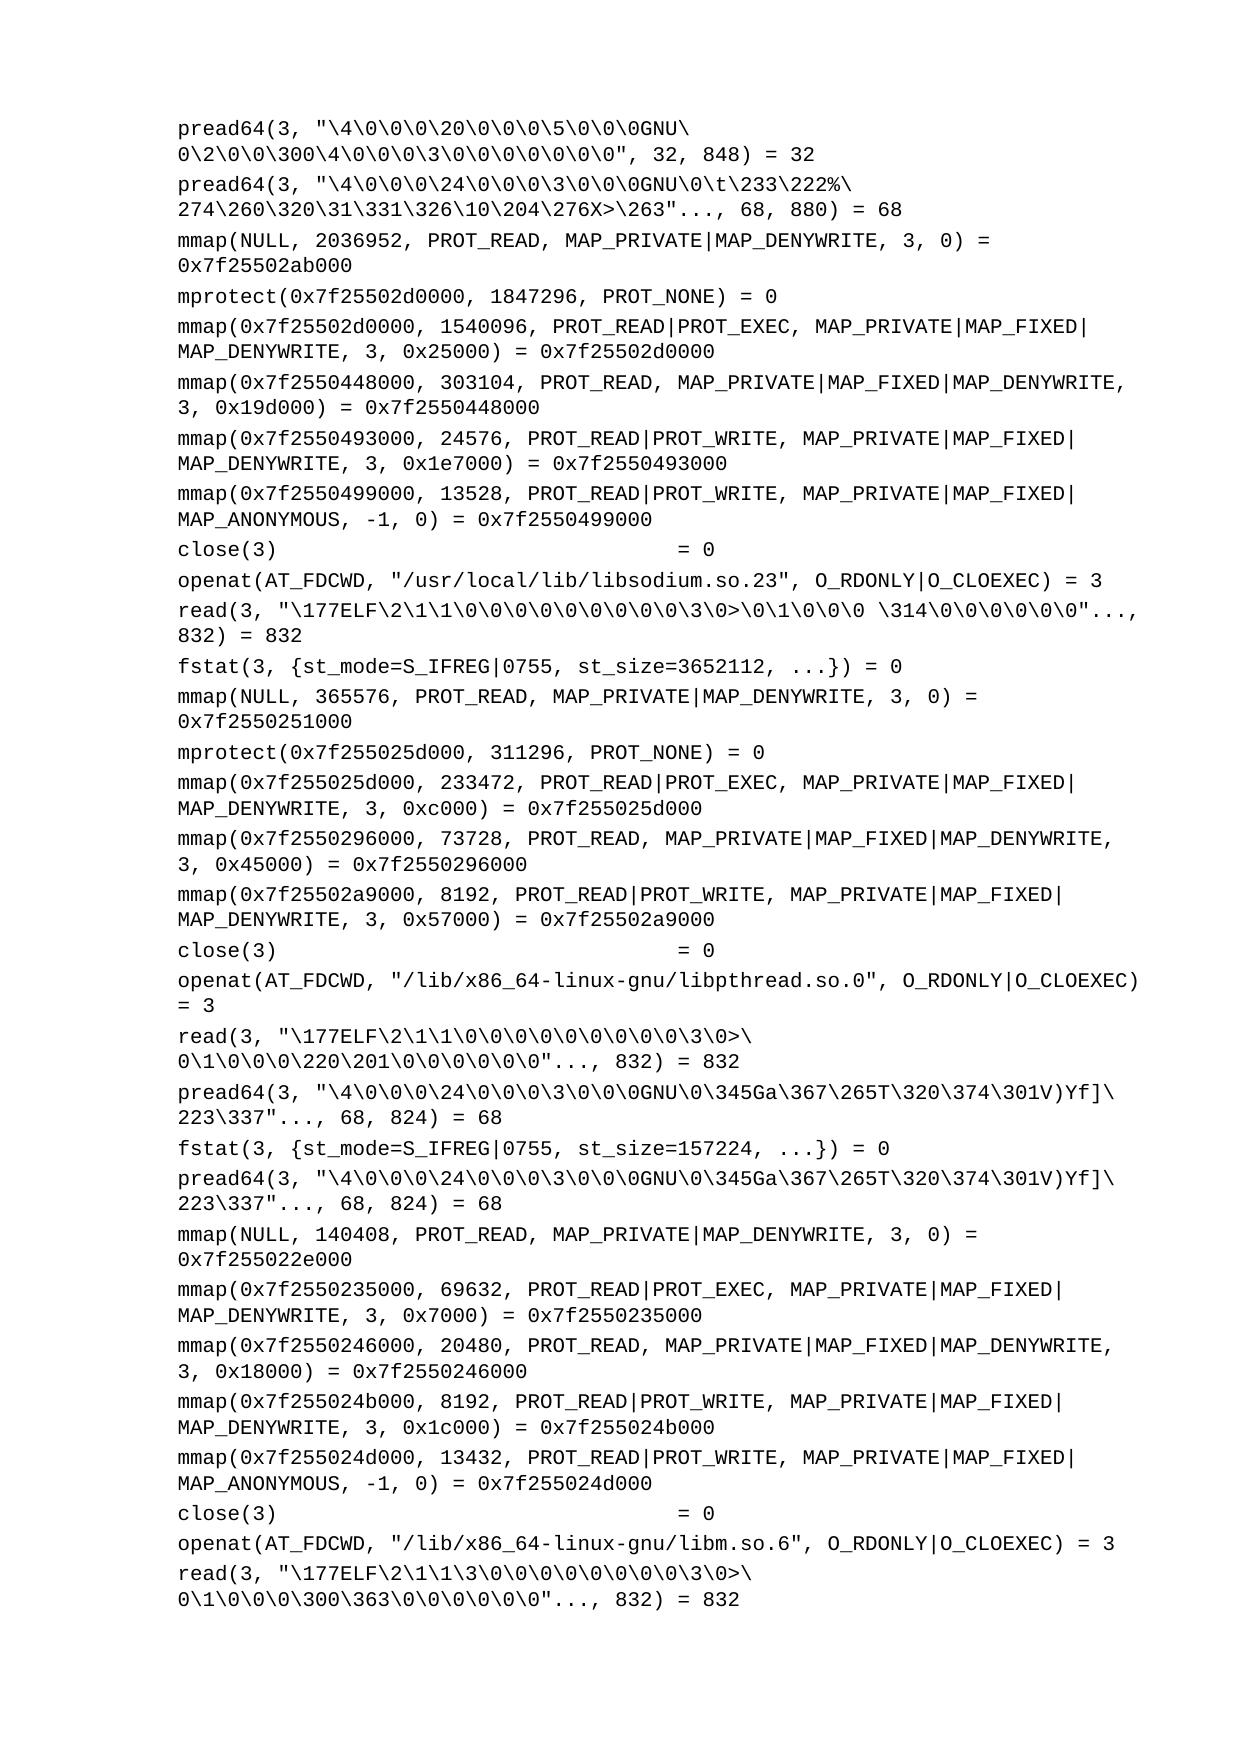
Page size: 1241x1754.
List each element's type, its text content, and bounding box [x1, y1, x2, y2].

text close(3) = 0 [177, 940, 1152, 963]
text mmap(0x7f255024d000, 13432, PROT_READ|PROT_WRITE, MAP_PRIVATE|MAP_FIXED|MAP_ANONYMOUS, -1, 0) = 0x7f255024d000 [177, 1447, 1152, 1496]
text mmap(0x7f25502a9000, 8192, PROT_READ|PROT_WRITE, MAP_PRIVATE|MAP_FIXED|MAP_DENYWRITE, 3, 0x57000) = 0x7f25502a9000 [177, 884, 1152, 933]
text pread64(3, "\4\0\0\0\20\0\0\0\5\0\0\0GNU\0\2\0\0\300\4\0\0\0\3\0\0\0\0\0\0\0", 32, 848) = 32 [177, 118, 1152, 167]
text openat(AT_FDCWD, "/lib/x86_64-linux-gnu/libpthread.so.0", O_RDONLY|O_CLOEXEC) = 3 [177, 970, 1152, 1019]
text mmap(0x7f2550296000, 73728, PROT_READ, MAP_PRIVATE|MAP_FIXED|MAP_DENYWRITE, 3, 0x45000) = 0x7f2550296000 [177, 828, 1152, 877]
text openat(AT_FDCWD, "/lib/x86_64-linux-gnu/libm.so.6", O_RDONLY|O_CLOEXEC) = 3 [177, 1533, 1152, 1557]
text mmap(NULL, 140408, PROT_READ, MAP_PRIVATE|MAP_DENYWRITE, 3, 0) = 0x7f255022e000 [177, 1224, 1152, 1273]
text mmap(0x7f2550493000, 24576, PROT_READ|PROT_WRITE, MAP_PRIVATE|MAP_FIXED|MAP_DENYWRITE, 3, 0x1e7000) = 0x7f2550493000 [177, 428, 1152, 477]
text close(3) = 0 [177, 1503, 1152, 1526]
text mprotect(0x7f25502d0000, 1847296, PROT_NONE) = 0 [177, 286, 1152, 309]
text mmap(0x7f25502d0000, 1540096, PROT_READ|PROT_EXEC, MAP_PRIVATE|MAP_FIXED|MAP_DENYWRITE, 3, 0x25000) = 0x7f25502d0000 [177, 316, 1152, 365]
text mprotect(0x7f255025d000, 311296, PROT_NONE) = 0 [177, 742, 1152, 766]
text openat(AT_FDCWD, "/usr/local/lib/libsodium.so.23", O_RDONLY|O_CLOEXEC) = 3 [177, 569, 1152, 593]
text read(3, "\177ELF\2\1\1\0\0\0\0\0\0\0\0\0\3\0>\0\1\0\0\0\220\201\0\0\0\0\0\0"..., 832) = 832 [177, 1026, 1152, 1075]
text mmap(0x7f255025d000, 233472, PROT_READ|PROT_EXEC, MAP_PRIVATE|MAP_FIXED|MAP_DENYWRITE, 3, 0xc000) = 0x7f255025d000 [177, 772, 1152, 821]
text mmap(0x7f255024b000, 8192, PROT_READ|PROT_WRITE, MAP_PRIVATE|MAP_FIXED|MAP_DENYWRITE, 3, 0x1c000) = 0x7f255024b000 [177, 1391, 1152, 1440]
text mmap(0x7f2550235000, 69632, PROT_READ|PROT_EXEC, MAP_PRIVATE|MAP_FIXED|MAP_DENYWRITE, 3, 0x7000) = 0x7f2550235000 [177, 1279, 1152, 1329]
text fstat(3, {st_mode=S_IFREG|0755, st_size=157224, ...}) = 0 [177, 1137, 1152, 1161]
text mmap(0x7f2550499000, 13528, PROT_READ|PROT_WRITE, MAP_PRIVATE|MAP_FIXED|MAP_ANONYMOUS, -1, 0) = 0x7f2550499000 [177, 483, 1152, 533]
text pread64(3, "\4\0\0\0\24\0\0\0\3\0\0\0GNU\0\345Ga\367\265T\320\374\301V)Yf]\223\337"..., 68, 824) = 68 [177, 1082, 1152, 1131]
text read(3, "\177ELF\2\1\1\0\0\0\0\0\0\0\0\0\3\0>\0\1\0\0\0 \314\0\0\0\0\0\0"..., 832) = 832 [177, 600, 1152, 649]
text mmap(NULL, 365576, PROT_READ, MAP_PRIVATE|MAP_DENYWRITE, 3, 0) = 0x7f2550251000 [177, 686, 1152, 735]
text mmap(0x7f2550246000, 20480, PROT_READ, MAP_PRIVATE|MAP_FIXED|MAP_DENYWRITE, 3, 0x18000) = 0x7f2550246000 [177, 1335, 1152, 1384]
text pread64(3, "\4\0\0\0\24\0\0\0\3\0\0\0GNU\0\345Ga\367\265T\320\374\301V)Yf]\223\337"..., 68, 824) = 68 [177, 1168, 1152, 1217]
text fstat(3, {st_mode=S_IFREG|0755, st_size=3652112, ...}) = 0 [177, 656, 1152, 679]
text pread64(3, "\4\0\0\0\24\0\0\0\3\0\0\0GNU\0\t\233\222%\274\260\320\31\331\326\10\204\276X>\263"..., 68, 880) = 68 [177, 174, 1152, 223]
text close(3) = 0 [177, 539, 1152, 563]
text mmap(0x7f2550448000, 303104, PROT_READ, MAP_PRIVATE|MAP_FIXED|MAP_DENYWRITE, 3, 0x19d000) = 0x7f2550448000 [177, 372, 1152, 421]
text read(3, "\177ELF\2\1\1\3\0\0\0\0\0\0\0\0\3\0>\0\1\0\0\0\300\363\0\0\0\0\0\0"..., 832) = 832 [177, 1563, 1152, 1613]
text mmap(NULL, 2036952, PROT_READ, MAP_PRIVATE|MAP_DENYWRITE, 3, 0) = 0x7f25502ab000 [177, 230, 1152, 279]
